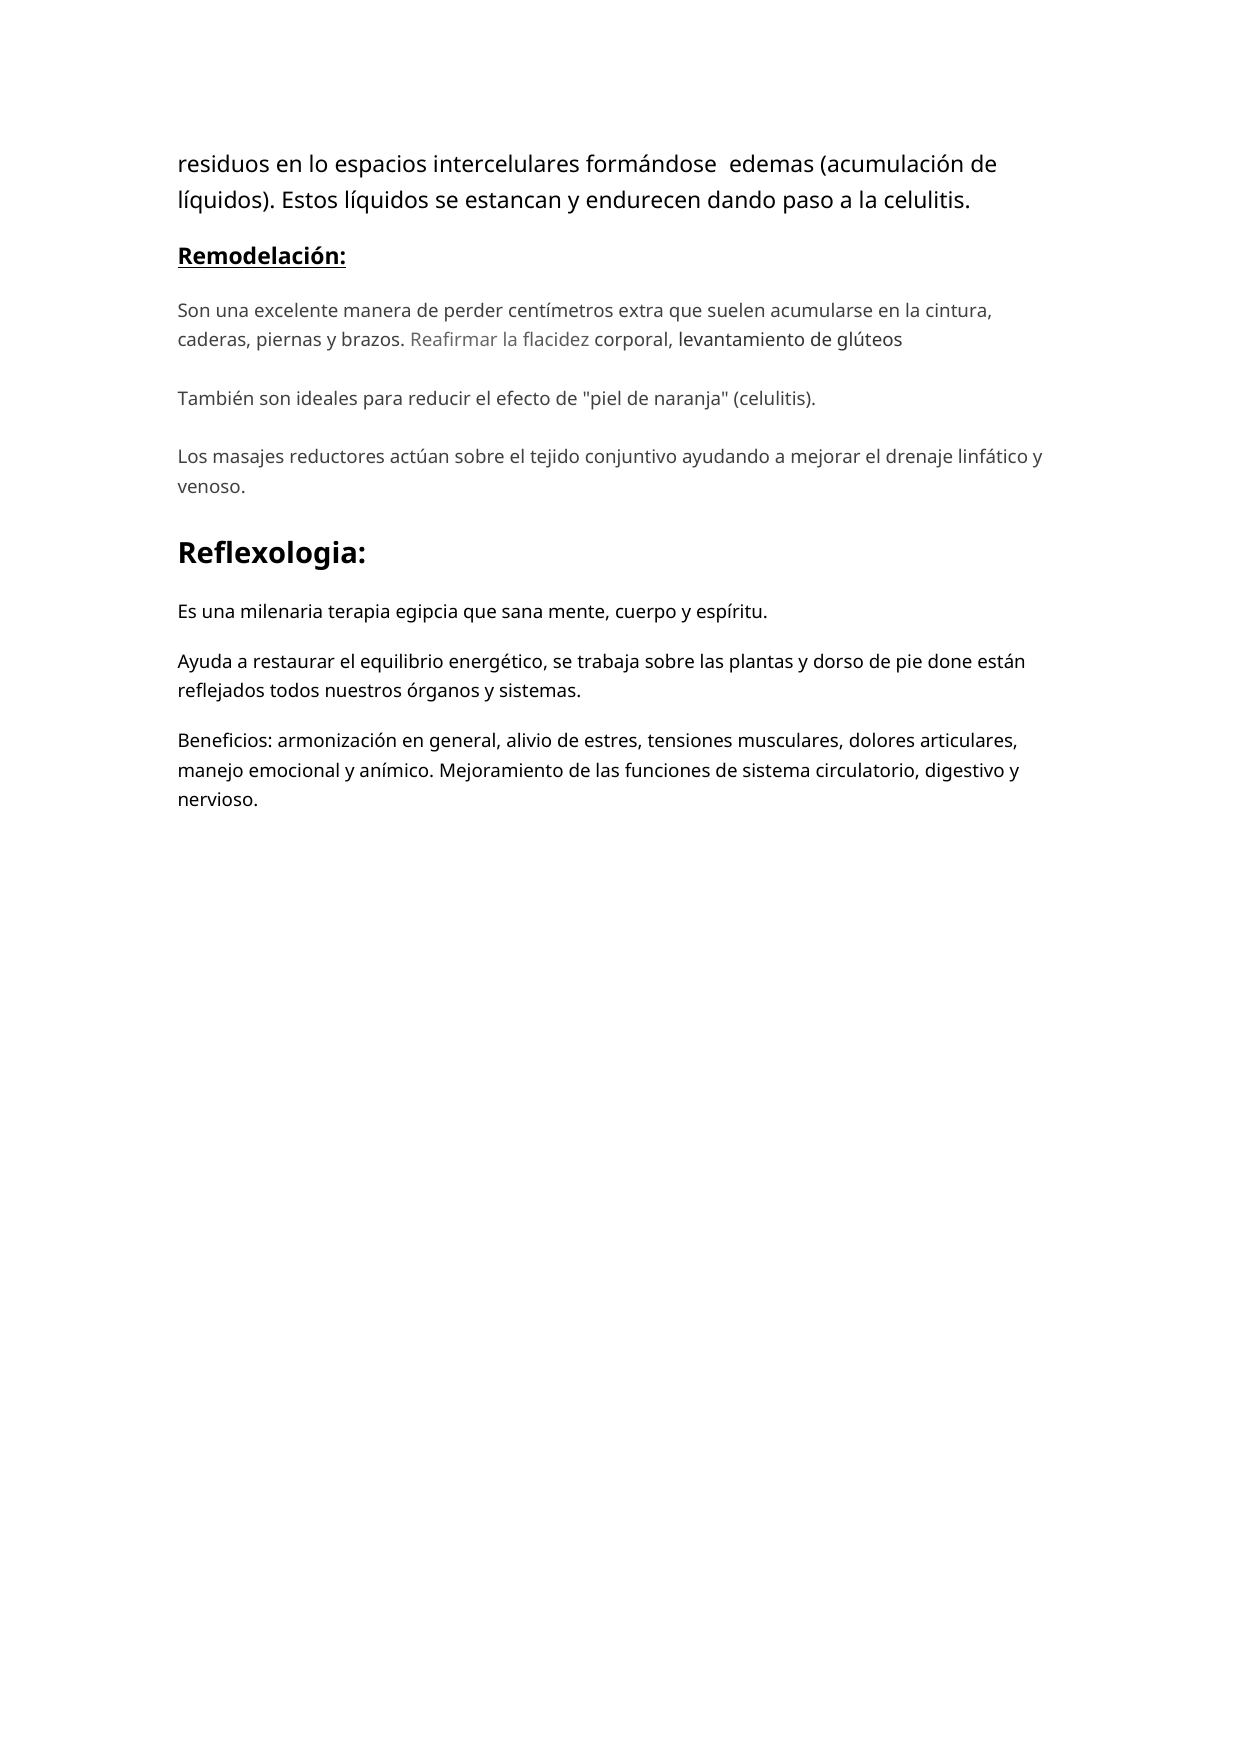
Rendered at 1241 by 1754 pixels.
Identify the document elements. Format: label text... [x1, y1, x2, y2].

text Reflexologia: [177, 532, 1063, 572]
text Los masajes reductores actúan sobre el tejido conjuntivo ayudando a mejorar el drenaje linfático y venoso. [177, 444, 1063, 499]
text residuos en lo espacios intercelulares formándose edemas (acumulación de líquidos). Estos líquidos se estancan y endurecen dando paso a la celulitis. [177, 148, 1063, 215]
text También son ideales para reducir el efecto de "piel de naranja" (celulitis). [177, 385, 1063, 411]
text Remodelación: [177, 240, 1063, 272]
text Beneficios: armonización en general, alivio de estres, tensiones musculares, dolores articulares, manejo emocional y anímico. Mejoramiento de las funciones de sistema circulatorio, digestivo y nervioso. [177, 728, 1063, 812]
text Son una excelente manera de perder centímetros extra que suelen acumularse en la cintura, caderas, piernas y brazos. Reafirmar la flacidez corporal, levantamiento de glúteos [177, 297, 1063, 352]
text Ayuda a restaurar el equilibrio energético, se trabaja sobre las plantas y dorso de pie done están reflejados todos nuestros órganos y sistemas. [177, 648, 1063, 703]
text Es una milenaria terapia egipcia que sana mente, cuerpo y espíritu. [177, 598, 1063, 624]
